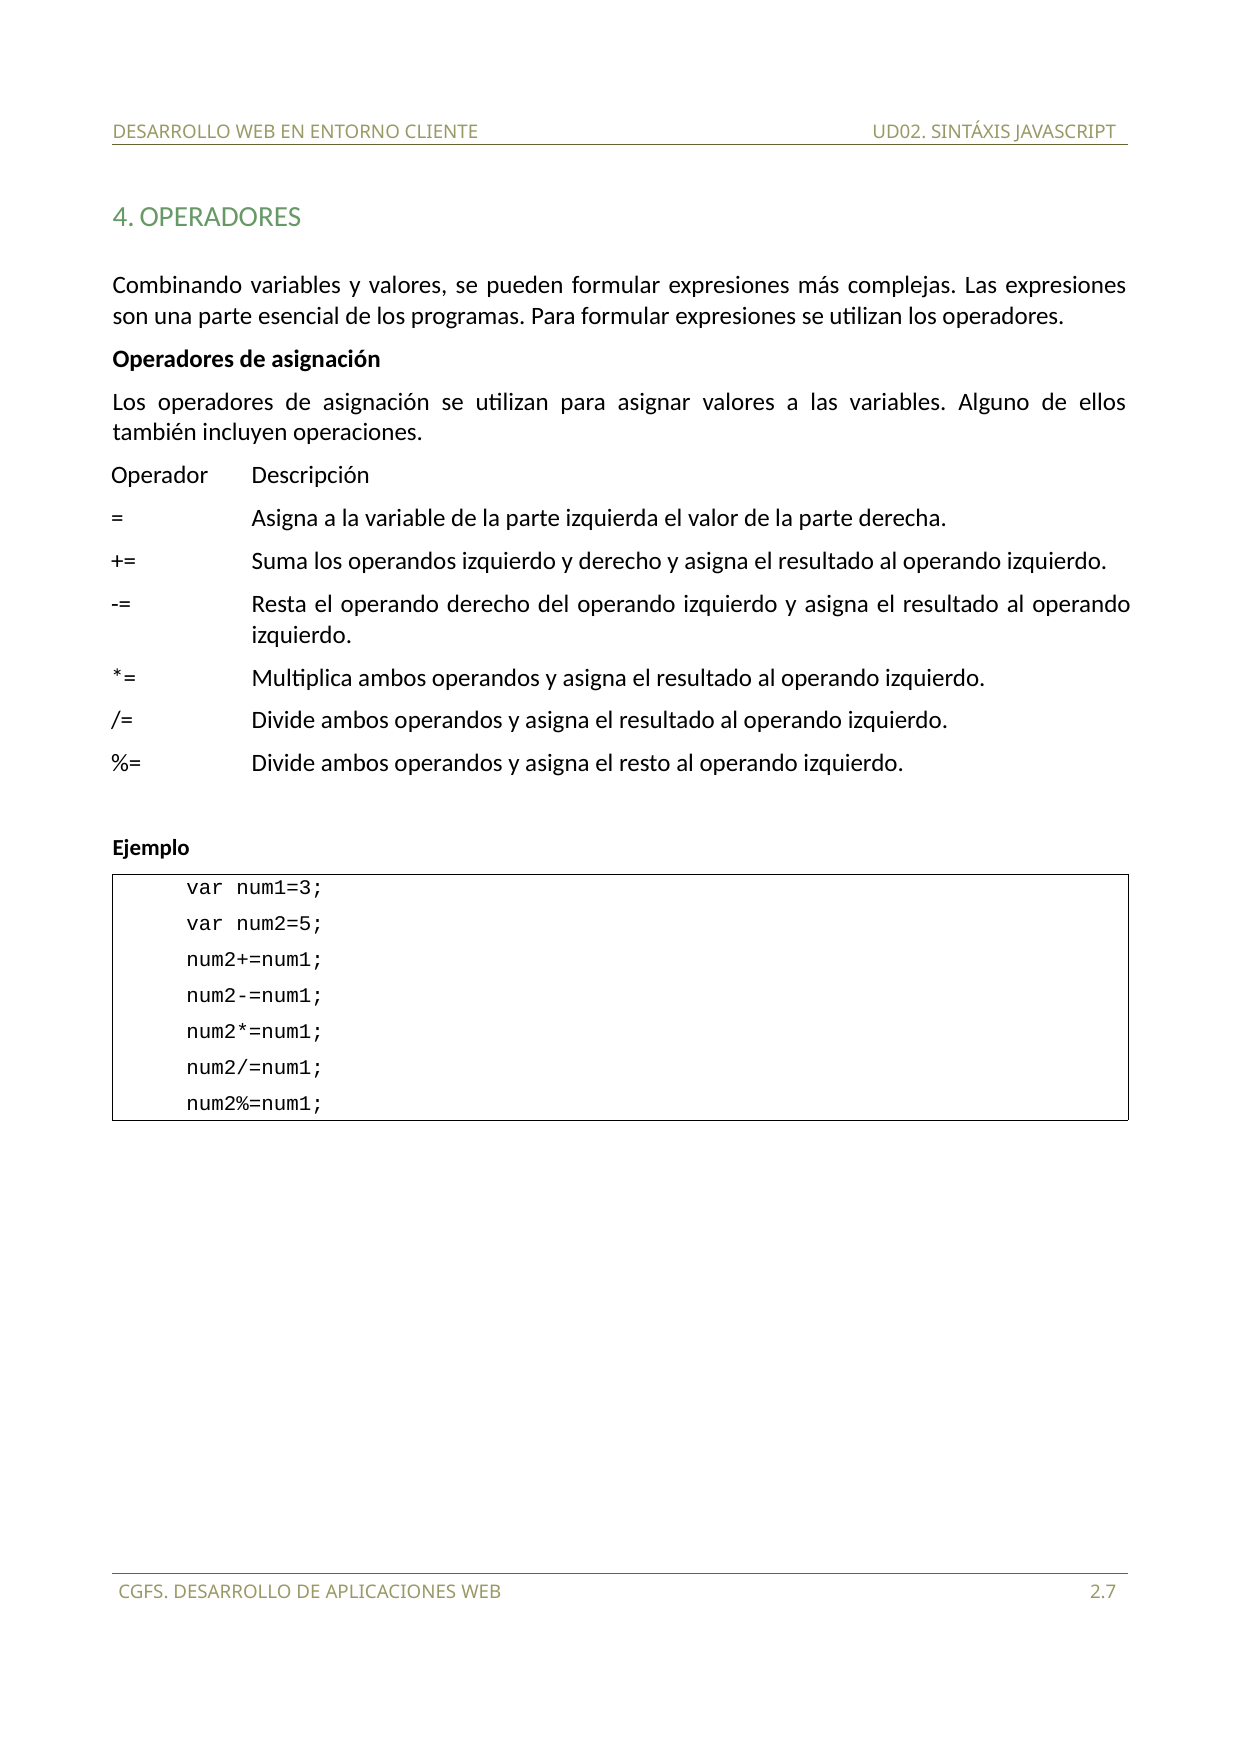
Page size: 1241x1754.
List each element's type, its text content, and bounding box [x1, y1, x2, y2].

table_cell Resta el operando derecho del operando izquierdo y asigna el resultado al operando izquierdo. [251, 582, 1132, 656]
text var num2=5; [113, 910, 1128, 936]
table_cell += [111, 539, 251, 582]
table_cell Asigna a la variable de la parte izquierda el valor de la parte derecha. [251, 496, 1132, 539]
table_cell Divide ambos operandos y asigna el resultado al operando izquierdo. [251, 699, 1132, 742]
table_cell /= [111, 699, 251, 742]
text num2+=num1; [113, 946, 1128, 972]
table_header Descripción [251, 454, 1132, 496]
text Ejemplo [112, 833, 1128, 861]
table_cell -= [111, 582, 251, 656]
table_header Operador [111, 454, 251, 496]
table_cell *= [111, 656, 251, 699]
text Combinando variables y valores, se pueden formular expresiones más complejas. Las expresiones son una parte esencial de los programas. Para formular expresiones se utilizan los operadores. [112, 270, 1128, 331]
text var num1=3; [113, 875, 1128, 900]
table_cell Multiplica ambos operandos y asigna el resultado al operando izquierdo. [251, 656, 1132, 699]
table_cell Suma los operandos izquierdo y derecho y asigna el resultado al operando izquierdo. [251, 539, 1132, 582]
text num2%=num1; [113, 1090, 1128, 1120]
text num2*=num1; [113, 1018, 1128, 1044]
text Operadores de asignación [112, 343, 1128, 374]
subtitle Operadores [112, 198, 1128, 234]
text num2/=num1; [113, 1054, 1128, 1081]
table_cell = [111, 496, 251, 539]
text Los operadores de asignación se utilizan para asignar valores a las variables. Alguno de ellos también incluyen operaciones. [112, 386, 1128, 447]
table_cell %= [111, 742, 251, 784]
text num2-=num1; [113, 982, 1128, 1008]
table_cell Divide ambos operandos y asigna el resto al operando izquierdo. [251, 742, 1132, 784]
